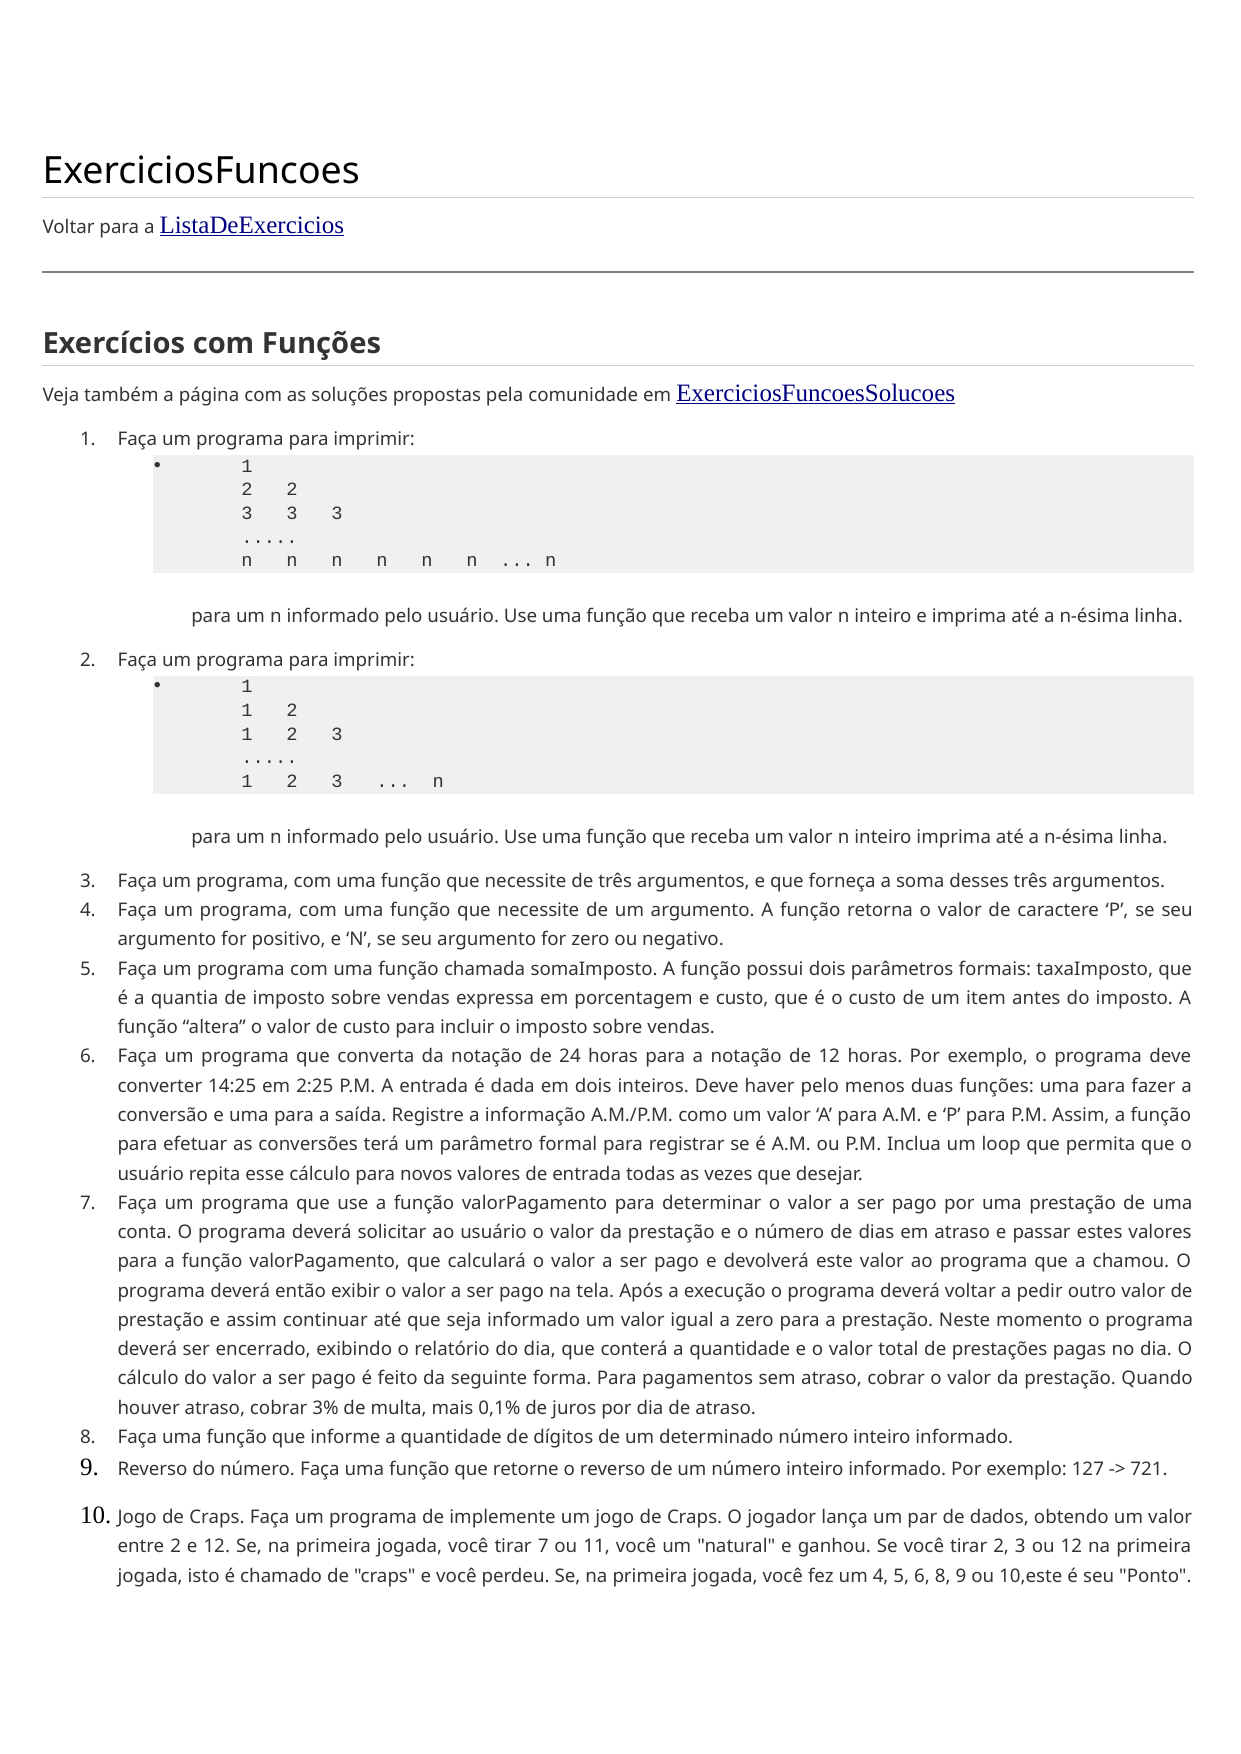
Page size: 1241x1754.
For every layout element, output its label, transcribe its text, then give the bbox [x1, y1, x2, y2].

list 1 [153, 676, 1194, 699]
list 1 2 3 ... n [153, 770, 1194, 794]
subtitle ExerciciosFuncoes [42, 143, 1194, 197]
list Faça um programa para imprimir: [80, 425, 1194, 451]
list Faça um programa para imprimir: [80, 646, 1194, 672]
text Voltar para a ListaDeExercicios [42, 210, 1194, 238]
text Veja também a página com as soluções propostas pela comunidade em ExerciciosFuncoesSolucoes [42, 378, 1194, 407]
subtitle Exercícios com Funções [42, 322, 1194, 365]
list Reverso do número. Faça uma função que retorne o reverso de um número inteiro informado. Por exemplo: 127 -> 721. [80, 1452, 1194, 1481]
list Jogo de Craps. Faça um programa de implemente um jogo de Craps. O jogador lança um par de dados, obtendo um valor entre 2 e 12. Se, na primeira jogada, você tirar 7 ou 11, você um "natural" e ganhou. Se você tirar 2, 3 ou 12 na primeira jogada, isto é chamado de "craps" e você perdeu. Se, na primeira jogada, você fez um 4, 5, 6, 8, 9 ou 10,este é seu "Ponto". [80, 1500, 1194, 1587]
list n n n n n n ... n [153, 549, 1194, 573]
list ..... [153, 526, 1194, 549]
list 1 [153, 455, 1194, 478]
list 1 2 3 [153, 723, 1194, 746]
list Faça um programa, com uma função que necessite de três argumentos, e que forneça a soma desses três argumentos. [80, 867, 1194, 893]
list 1 2 [153, 699, 1194, 723]
list para um n informado pelo usuário. Use uma função que receba um valor n inteiro e imprima até a n-ésima linha. [153, 602, 1194, 628]
list Faça uma função que informe a quantidade de dígitos de um determinado número inteiro informado. [80, 1423, 1194, 1449]
list ..... [153, 746, 1194, 770]
list 3 3 3 [153, 502, 1194, 526]
list Faça um programa que use a função valorPagamento para determinar o valor a ser pago por uma prestação de uma conta. O programa deverá solicitar ao usuário o valor da prestação e o número de dias em atraso e passar estes valores para a função valorPagamento, que calculará o valor a ser pago e devolverá este valor ao programa que a chamou. O programa deverá então exibir o valor a ser pago na tela. Após a execução o programa deverá voltar a pedir outro valor de prestação e assim continuar até que seja informado um valor igual a zero para a prestação. Neste momento o programa deverá ser encerrado, exibindo o relatório do dia, que conterá a quantidade e o valor total de prestações pagas no dia. O cálculo do valor a ser pago é feito da seguinte forma. Para pagamentos sem atraso, cobrar o valor da prestação. Quando houver atraso, cobrar 3% de multa, mais 0,1% de juros por dia de atraso. [80, 1189, 1194, 1419]
list Faça um programa com uma função chamada somaImposto. A função possui dois parâmetros formais: taxaImposto, que é a quantia de imposto sobre vendas expressa em porcentagem e custo, que é o custo de um item antes do imposto. A função “altera” o valor de custo para incluir o imposto sobre vendas. [80, 955, 1194, 1039]
list 2 2 [153, 478, 1194, 502]
list Faça um programa, com uma função que necessite de um argumento. A função retorna o valor de caractere ‘P’, se seu argumento for positivo, e ‘N’, se seu argumento for zero ou negativo. [80, 896, 1194, 951]
list para um n informado pelo usuário. Use uma função que receba um valor n inteiro imprima até a n-ésima linha. [153, 823, 1194, 849]
list Faça um programa que converta da notação de 24 horas para a notação de 12 horas. Por exemplo, o programa deve converter 14:25 em 2:25 P.M. A entrada é dada em dois inteiros. Deve haver pelo menos duas funções: uma para fazer a conversão e uma para a saída. Registre a informação A.M./P.M. como um valor ‘A’ para A.M. e ‘P’ para P.M. Assim, a função para efetuar as conversões terá um parâmetro formal para registrar se é A.M. ou P.M. Inclua um loop que permita que o usuário repita esse cálculo para novos valores de entrada todas as vezes que desejar. [80, 1043, 1194, 1185]
